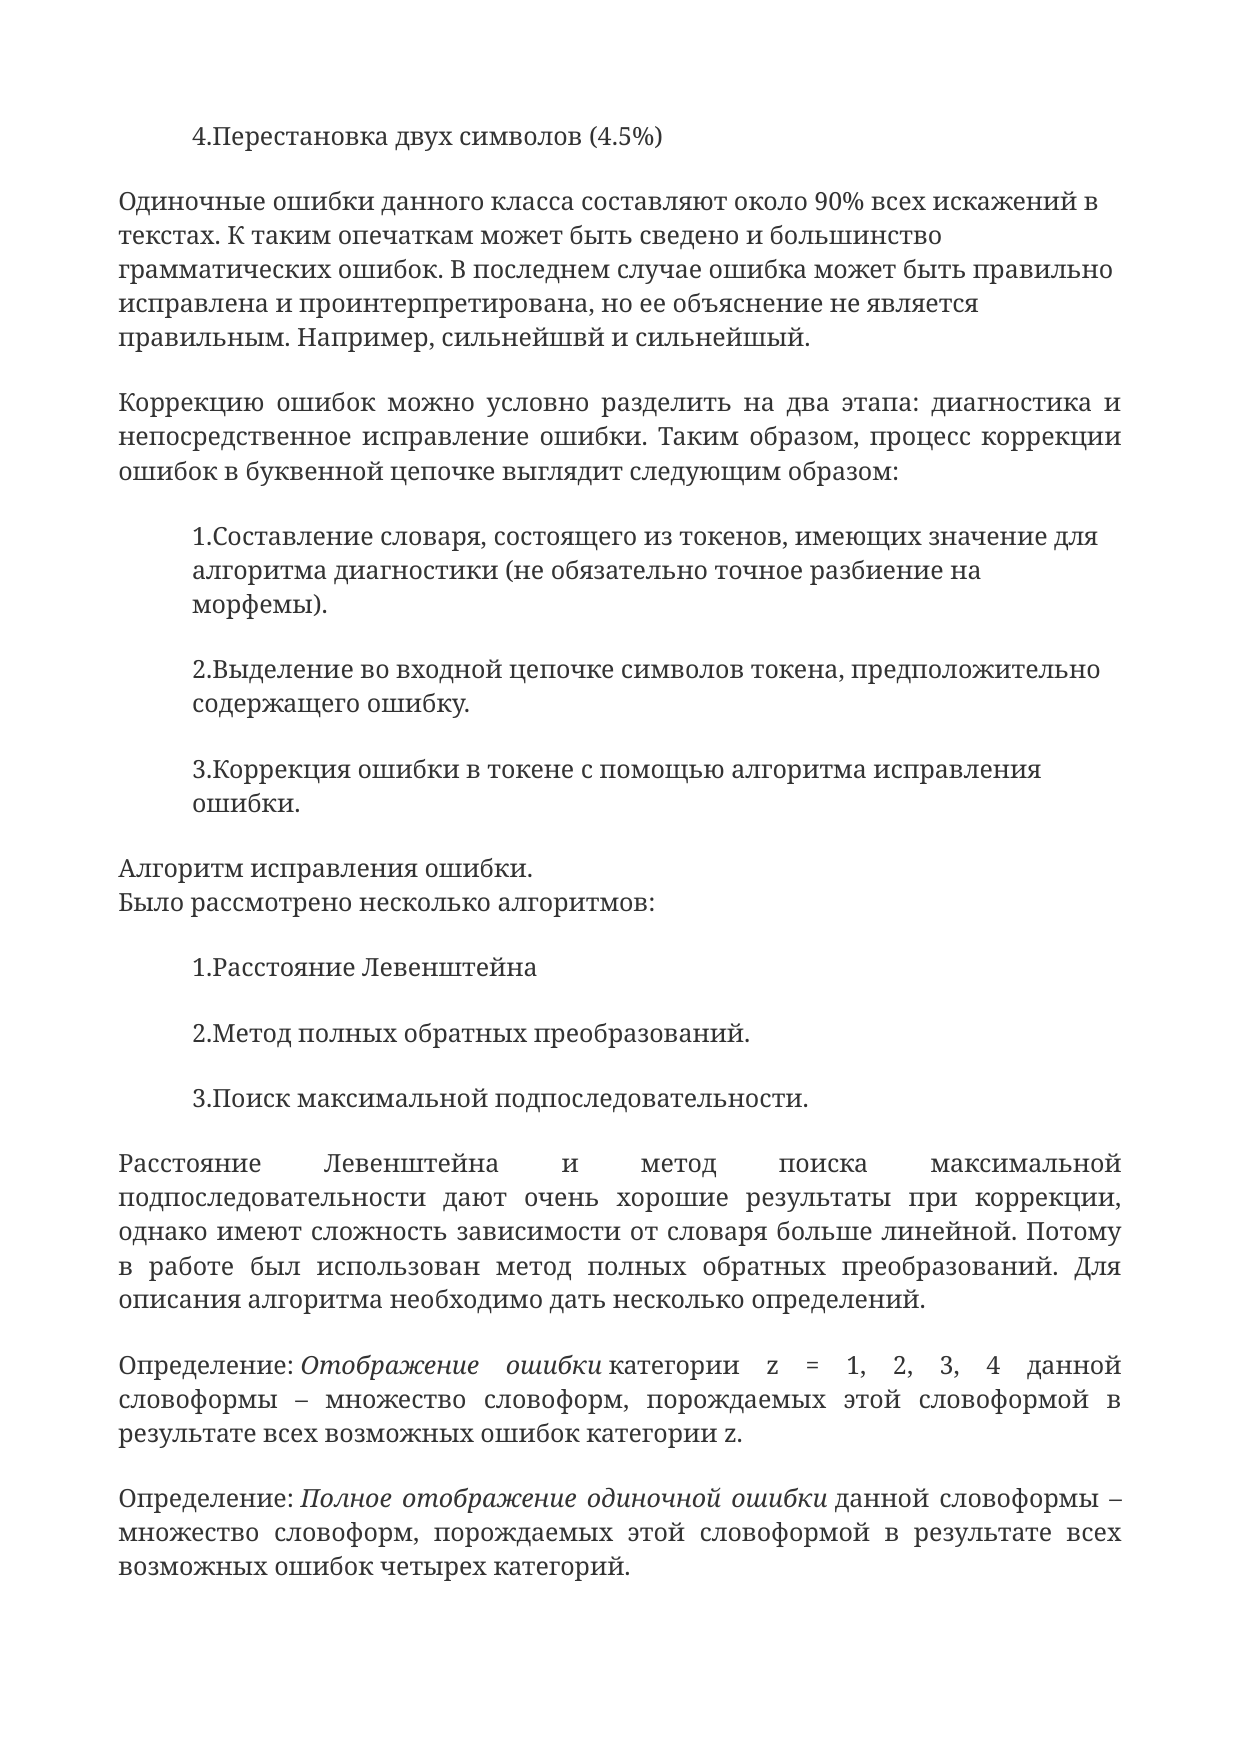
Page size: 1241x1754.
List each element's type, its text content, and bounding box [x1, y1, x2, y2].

list Составление словаря, состоящего из токенов, имеющих значение для алгоритма диагностики (не обязательно точное разбиение на морфемы). [118, 518, 1122, 621]
list Перестановка двух символов (4.5%) [118, 118, 1122, 152]
list Поиск максимальной подпоследовательности. [118, 1081, 1122, 1115]
list Метод полных обратных преобразований. [118, 1015, 1122, 1049]
text Коррекцию ошибок можно условно разделить на два этапа: диагностика и непосредственное исправление ошибки. Таким образом, процесс коррекции ошибок в буквенной цепочке выглядит следующим образом: [118, 385, 1122, 487]
list Расстояние Левенштейна [118, 950, 1122, 984]
list Выделение во входной цепочке символов токена, предположительно содержащего ошибку. [118, 652, 1122, 720]
text Расстояние Левенштейна и метод поиска максимальной подпоследовательности дают очень хорошие результаты при коррекции, однако имеют сложность зависимости от словаря больше линейной. Потому в работе был использован метод полных обратных преобразований. Для описания алгоритма необходимо дать несколько определений. [118, 1146, 1122, 1316]
text Алгоритм исправления ошибки. Было рассмотрено несколько алгоритмов: [118, 851, 1122, 919]
text Определение: Полное отображение одиночной ошибки данной словоформы – множество словоформ, порождаемых этой словоформой в результате всех возможных ошибок четырех категорий. [118, 1481, 1122, 1583]
text Одиночные ошибки данного класса составляют около 90% всех искажений в текстах. К таким опечаткам может быть сведено и большинство грамматических ошибок. В последнем случае ошибка может быть правильно исправлена и проинтерпретирована, но ее объяснение не является правильным. Например, сильнейшвй и сильнейшый. [118, 183, 1122, 354]
text Определение: Отображение ошибки категории z = 1, 2, 3, 4 данной словоформы – множество словоформ, порождаемых этой словоформой в результате всех возможных ошибок категории z. [118, 1347, 1122, 1450]
list Коррекция ошибки в токене с помощью алгоритма исправления ошибки. [118, 751, 1122, 819]
